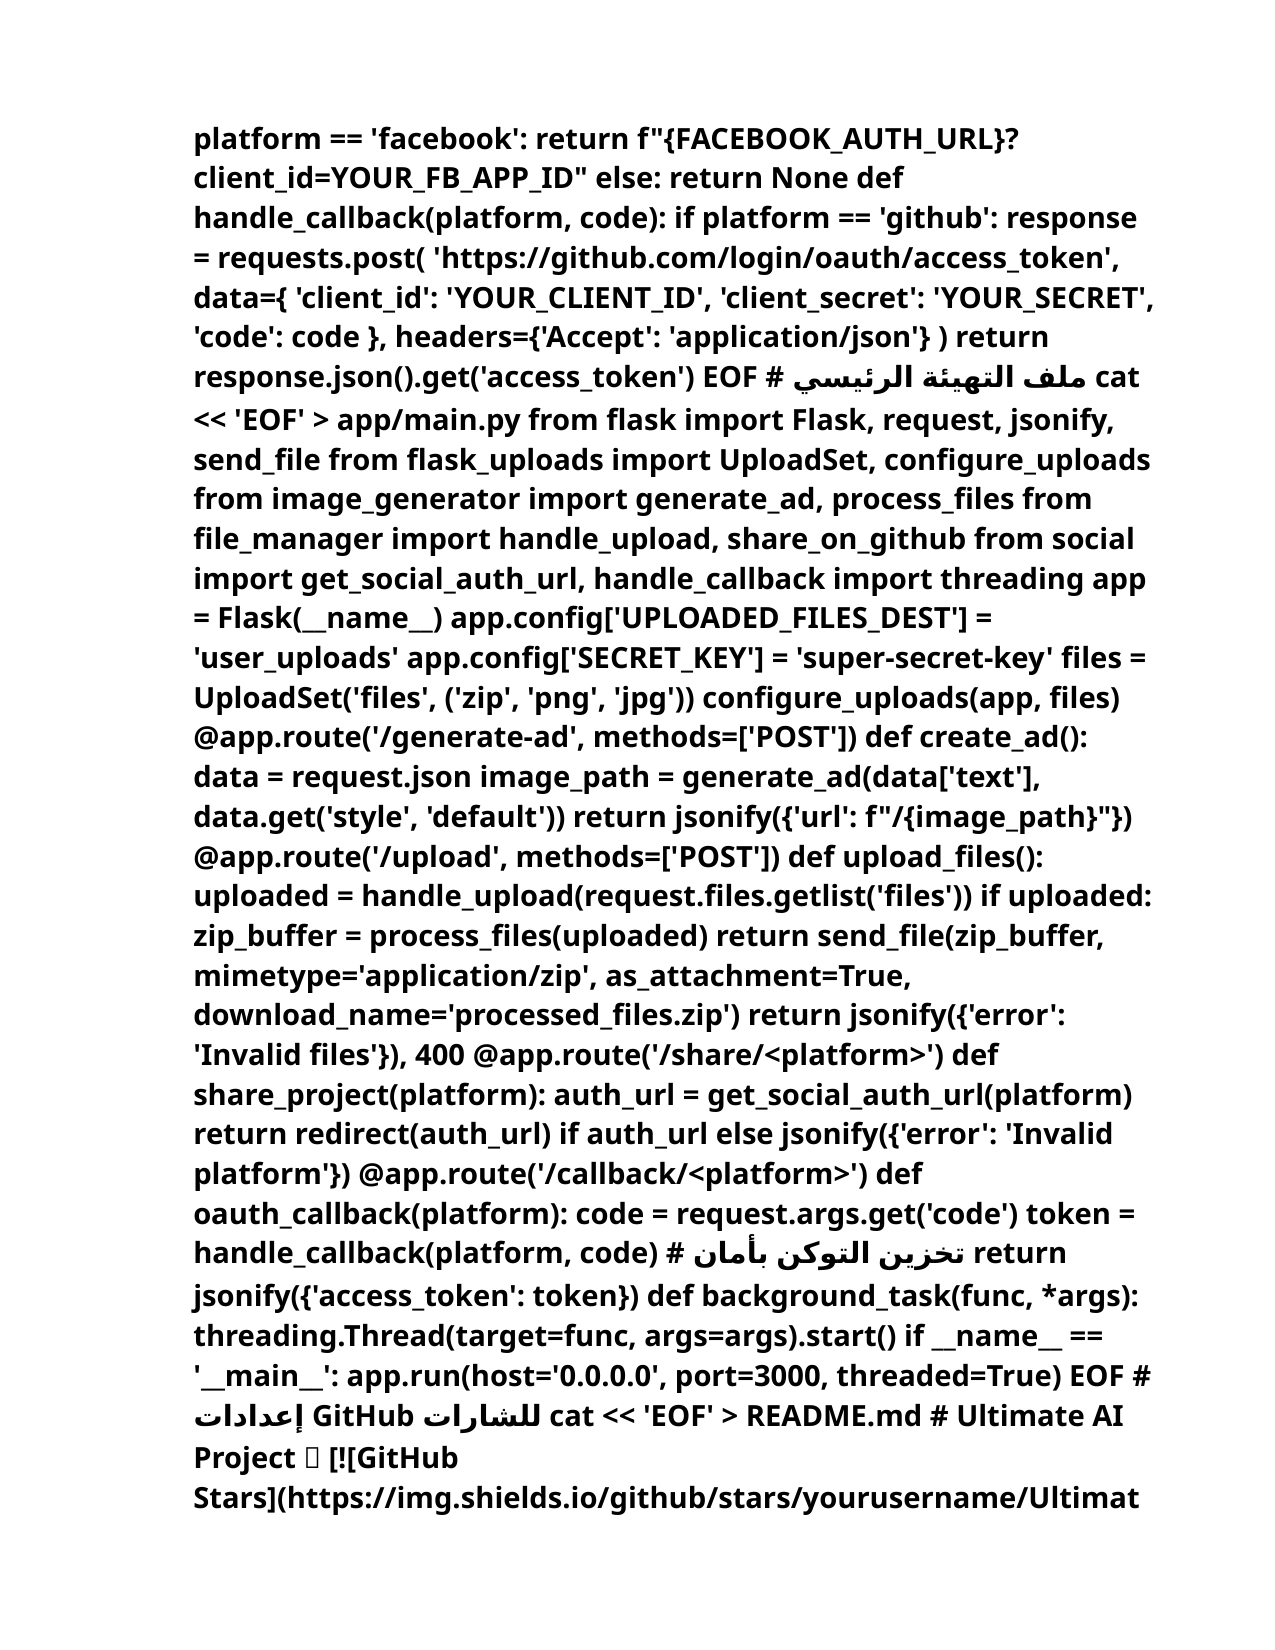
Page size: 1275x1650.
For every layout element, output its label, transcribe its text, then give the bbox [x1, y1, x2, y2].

list #!/bin/bash # إنشاء المشروع مع جميع الملفات المطلوبة دفعة واحدة mkdir -p UltimateAI/{app,templates,static,modules,integrations} && cd UltimateAI && # الملفات الأساسية مع الترخيص echo "MIT License Copyright (c) 2024 [Your Name] Permission is hereby granted..." > LICENSE && # ملفات الصور والملفات cat << 'EOF' > app/image_generator.py from PIL import Image, ImageDraw import random import uuid import zipfile from flask import send_file from io import BytesIO def generate_ad(text, style): width, height = 800, 600 img = Image.new('RGB', (width, height), color=(73, 109, 137)) d = ImageDraw.Draw(img) # إنشاء تصميم عشوائي colors = [(random.randint(0,255), random.randint(0,255), random.randint(0,255)) for _ in range(3)] # رسم أشكال هندسية d.rectangle([50, 50, 750, 550], outline=colors[0], width=5) d.ellipse([150, 150, 650, 450], fill=colors[1], outline=colors[2]) # إضافة النص d.text((100, 100), text, fill=(255,255,0), size=60) # حفظ الصورة filename = f"static/ads/{uuid.uuid4()}.png" img.save(filename) return filename def process_files(files): mem_zip = BytesIO() with zipfile.ZipFile(mem_zip, mode='w') as zf: for file in files: zf.writestr(file.filename, file.read()) mem_zip.seek(0) return mem_zip EOF # نظام الملفات والصلاحيات cat << 'EOF' > app/file_manager.py import os import shutil from flask import send_from_directory from werkzeug.utils import secure_filename UPLOAD_FOLDER = 'user_uploads' ALLOWED_EXTENSIONS = {'zip', 'png', 'jpg'} def allowed_file(filename): return '.' in filename and \ filename.rsplit('.', 1)[1].lower() in ALLOWED_EXTENSIONS def handle_upload(files): os.makedirs(UPLOAD_FOLDER, exist_ok=True) saved_files = [] for file in files: if file and allowed_file(file.filename): filename = secure_filename(file.filename) file_path = os.path.join(UPLOAD_FOLDER, filename) file.save(file_path) saved_files.append(file_path) return saved_files def share_on_github(file_path, user_token): # رفع الملفات إلى GitHub باستخدام API os.system(f'git init && git add {file_path} && git commit -m "Shared file"') os.system(f'git push https://{user_token}@github.com/user/repo.git master') EOF # التكامل مع المنصات الاجتماعية cat << 'EOF' > integrations/social.py import requests from flask import redirect GITHUB_AUTH_URL = "https://github.com/login/oauth/authorize" FACEBOOK_AUTH_URL = "https://www.facebook.com/v12.0/dialog/oauth" def get_social_auth_url(platform): if platform == 'github': return f"{GITHUB_AUTH_URL}?client_id=YOUR_GITHUB_CLIENT_ID" elif platform == 'facebook': return f"{FACEBOOK_AUTH_URL}?client_id=YOUR_FB_APP_ID" else: return None def handle_callback(platform, code): if platform == 'github': response = requests.post( 'https://github.com/login/oauth/access_token', data={ 'client_id': 'YOUR_CLIENT_ID', 'client_secret': 'YOUR_SECRET', 'code': code }, headers={'Accept': 'application/json'} ) return response.json().get('access_token') EOF # ملف التهيئة الرئيسي cat << 'EOF' > app/main.py from flask import Flask, request, jsonify, send_file from flask_uploads import UploadSet, configure_uploads from image_generator import generate_ad, process_files from file_manager import handle_upload, share_on_github from social import get_social_auth_url, handle_callback import threading app = Flask(__name__) app.config['UPLOADED_FILES_DEST'] = 'user_uploads' app.config['SECRET_KEY'] = 'super-secret-key' files = UploadSet('files', ('zip', 'png', 'jpg')) configure_uploads(app, files) @app.route('/generate-ad', methods=['POST']) def create_ad(): data = request.json image_path = generate_ad(data['text'], data.get('style', 'default')) return jsonify({'url': f"/{image_path}"}) @app.route('/upload', methods=['POST']) def upload_files(): uploaded = handle_upload(request.files.getlist('files')) if uploaded: zip_buffer = process_files(uploaded) return send_file(zip_buffer, mimetype='application/zip', as_attachment=True, download_name='processed_files.zip') return jsonify({'error': 'Invalid files'}), 400 @app.route('/share/<platform>') def share_project(platform): auth_url = get_social_auth_url(platform) return redirect(auth_url) if auth_url else jsonify({'error': 'Invalid platform'}) @app.route('/callback/<platform>') def oauth_callback(platform): code = request.args.get('code') token = handle_callback(platform, code) # تخزين التوكن بأمان return jsonify({'access_token': token}) def background_task(func, *args): threading.Thread(target=func, args=args).start() if __name__ == '__main__': app.run(host='0.0.0.0', port=3000, threaded=True) EOF # إعدادات GitHub للشارات cat << 'EOF' > README.md # Ultimate AI Project 🚀 [![GitHub Stars](https://img.shields.io/github/stars/yourusername/UltimateAI?style=for-the-badge)](https://github.com/yourusername/UltimateAI/stargazers) [![MIT License](https://img.shields.io/badge/License-MIT-green?style=for-the-badge)](LICENSE) [![GitHub Achievements](https://img.shields.io/badge/Achievements-10%2B%20Stars-brightgreen?style=for-the-badge)](https://github.com/achievements) [![Vercel Deployment](https://img.shields.io/badge/Deployed_on-Vercel-black?style=for-the-badge&logo=vercel)](https://vercel.com) ## المميزات الجديدة: 1. توليد صور إعلانية ذكية 2. معالجة ملفات ZIP بسرعة 3. تكامل مع GitHub/Facebook API 4. نظام خلفي متعدد المسارات 5. دعم التخزين السحابي ## كيفية التشغيل: \`\`\`bash pip install -r requirements.txt python app/main.py \`\`\` EOF # ملفات التبعيات echo "flask==3.0.2 pillow==10.3.0 flask-uploads==0.2.1 requests==2.32.3 authlib==1.3.0 gunicorn==21.2.0" > requirements.txt # إعداد الشارات الاحترافية mkdir -p .github && echo "name: Achievements on: push: branches: [main] jobs: unlock-achievements: runs-on: ubuntu-latest steps: - name: Unlock GitHub Achievements uses: actions/github-script@v6 with: script: | github.rest.issues.createComment({ issue_number: context.issue.number, owner: context.repo.owner, repo: context.repo.repo, body: '🎉 Congrats! You earned the **AI Master** badge!' })" > .github/workflows/achievements.yml # توجيهات ما بعد التنصيب echo "✅ تم الإنشاء بنجاح! قم بتنفيذ هذه الأوامر: 1. استبدل 'YOUR_GITHUB_CLIENT_ID' في integrations/social.py بمفاتيحك الفعلية 2. أنشئ مستودعًا جديدًا على GitHub وعدل رابط الرفع في file_manager.py 3. قم برفع المشروع: git init && git add . && git commit -m 'Initial commit' && git remote add origin [URL] && git push -u origin main 4. احصل على الشارات الذهبية عن طريق: - الحصول على 10 نجوم على المستودع - استخدام GitHub Actions - إضافة دعم التمويل في إعدادات المستودع" [156, 118, 1157, 1517]
